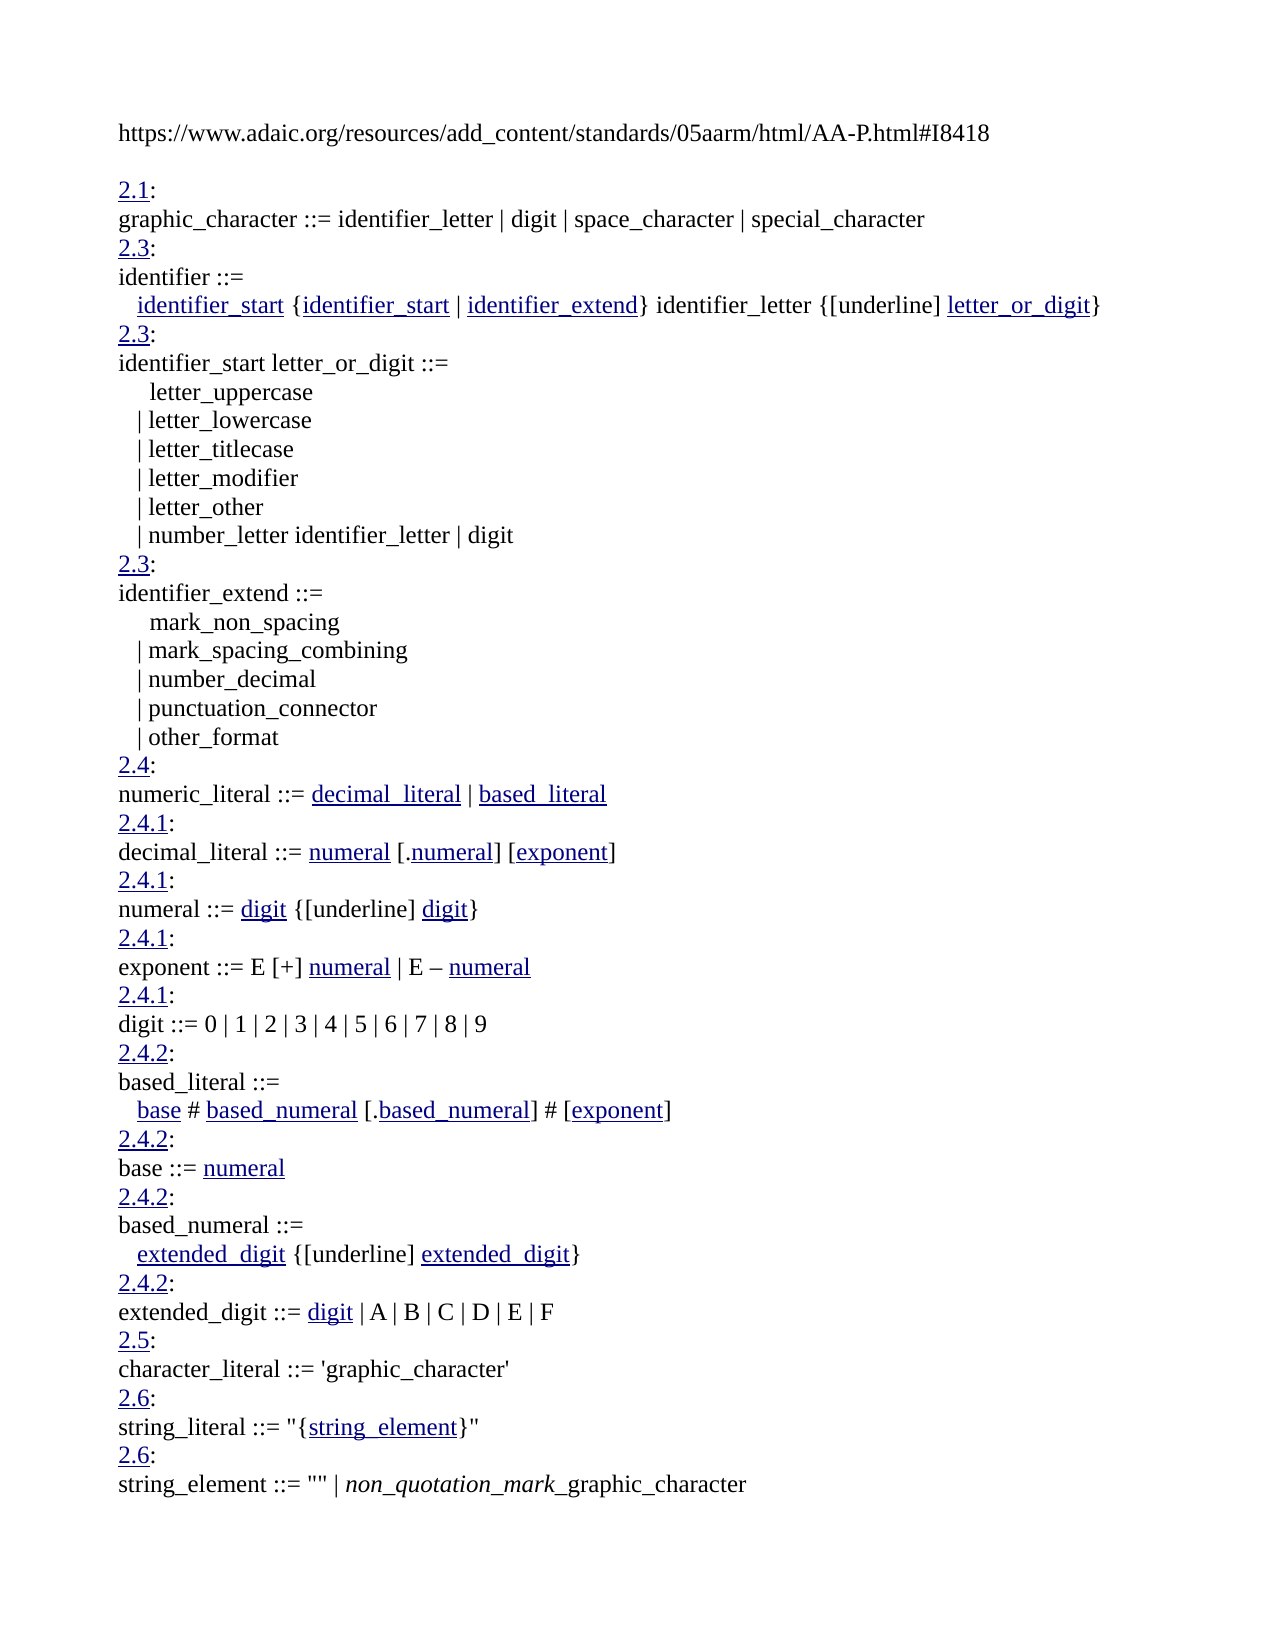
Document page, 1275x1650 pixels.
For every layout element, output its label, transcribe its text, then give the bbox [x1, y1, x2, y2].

text 2.4.1: digit ::= 0 | 1 | 2 | 3 | 4 | 5 | 6 | 7 | 8 | 9 [118, 981, 1157, 1038]
text 2.6: string_literal ::= "{string_element}" [118, 1383, 1157, 1441]
text 2.4.2: based_numeral ::= extended_digit {[underline] extended_digit} [118, 1182, 1157, 1268]
text 2.4.2: base ::= numeral [118, 1124, 1157, 1182]
text 2.1: graphic_character ::= identifier_letter | digit | space_character | special_character [118, 176, 1157, 233]
text 2.4.1: decimal_literal ::= numeral [.numeral] [exponent] [118, 808, 1157, 866]
text 2.3: identifier_start letter_or_digit ::= letter_uppercase | letter_lowercase | letter_titlecase | letter_modifier | letter_other | number_letter identifier_letter | digit [118, 319, 1157, 549]
text 2.3: identifier ::= identifier_start {identifier_start | identifier_extend} identifier_letter {[underline] letter_or_digit} [118, 233, 1157, 319]
text 2.4: numeric_literal ::= decimal_literal | based_literal [118, 751, 1157, 808]
text 2.4.2: based_literal ::= base # based_numeral [.based_numeral] # [exponent] [118, 1038, 1157, 1124]
text 2.5: character_literal ::= 'graphic_character' [118, 1326, 1157, 1383]
text 2.4.2: extended_digit ::= digit | A | B | C | D | E | F [118, 1268, 1157, 1326]
text 2.3: identifier_extend ::= mark_non_spacing | mark_spacing_combining | number_decimal | punctuation_connector | other_format [118, 549, 1157, 751]
text https://www.adaic.org/resources/add_content/standards/05aarm/html/AA-P.html#I8418 [118, 118, 1157, 147]
text 2.4.1: exponent ::= E [+] numeral | E – numeral [118, 923, 1157, 981]
text 2.6: string_element ::= "" | non_quotation_mark_graphic_character [118, 1441, 1157, 1498]
text 2.4.1: numeral ::= digit {[underline] digit} [118, 866, 1157, 923]
